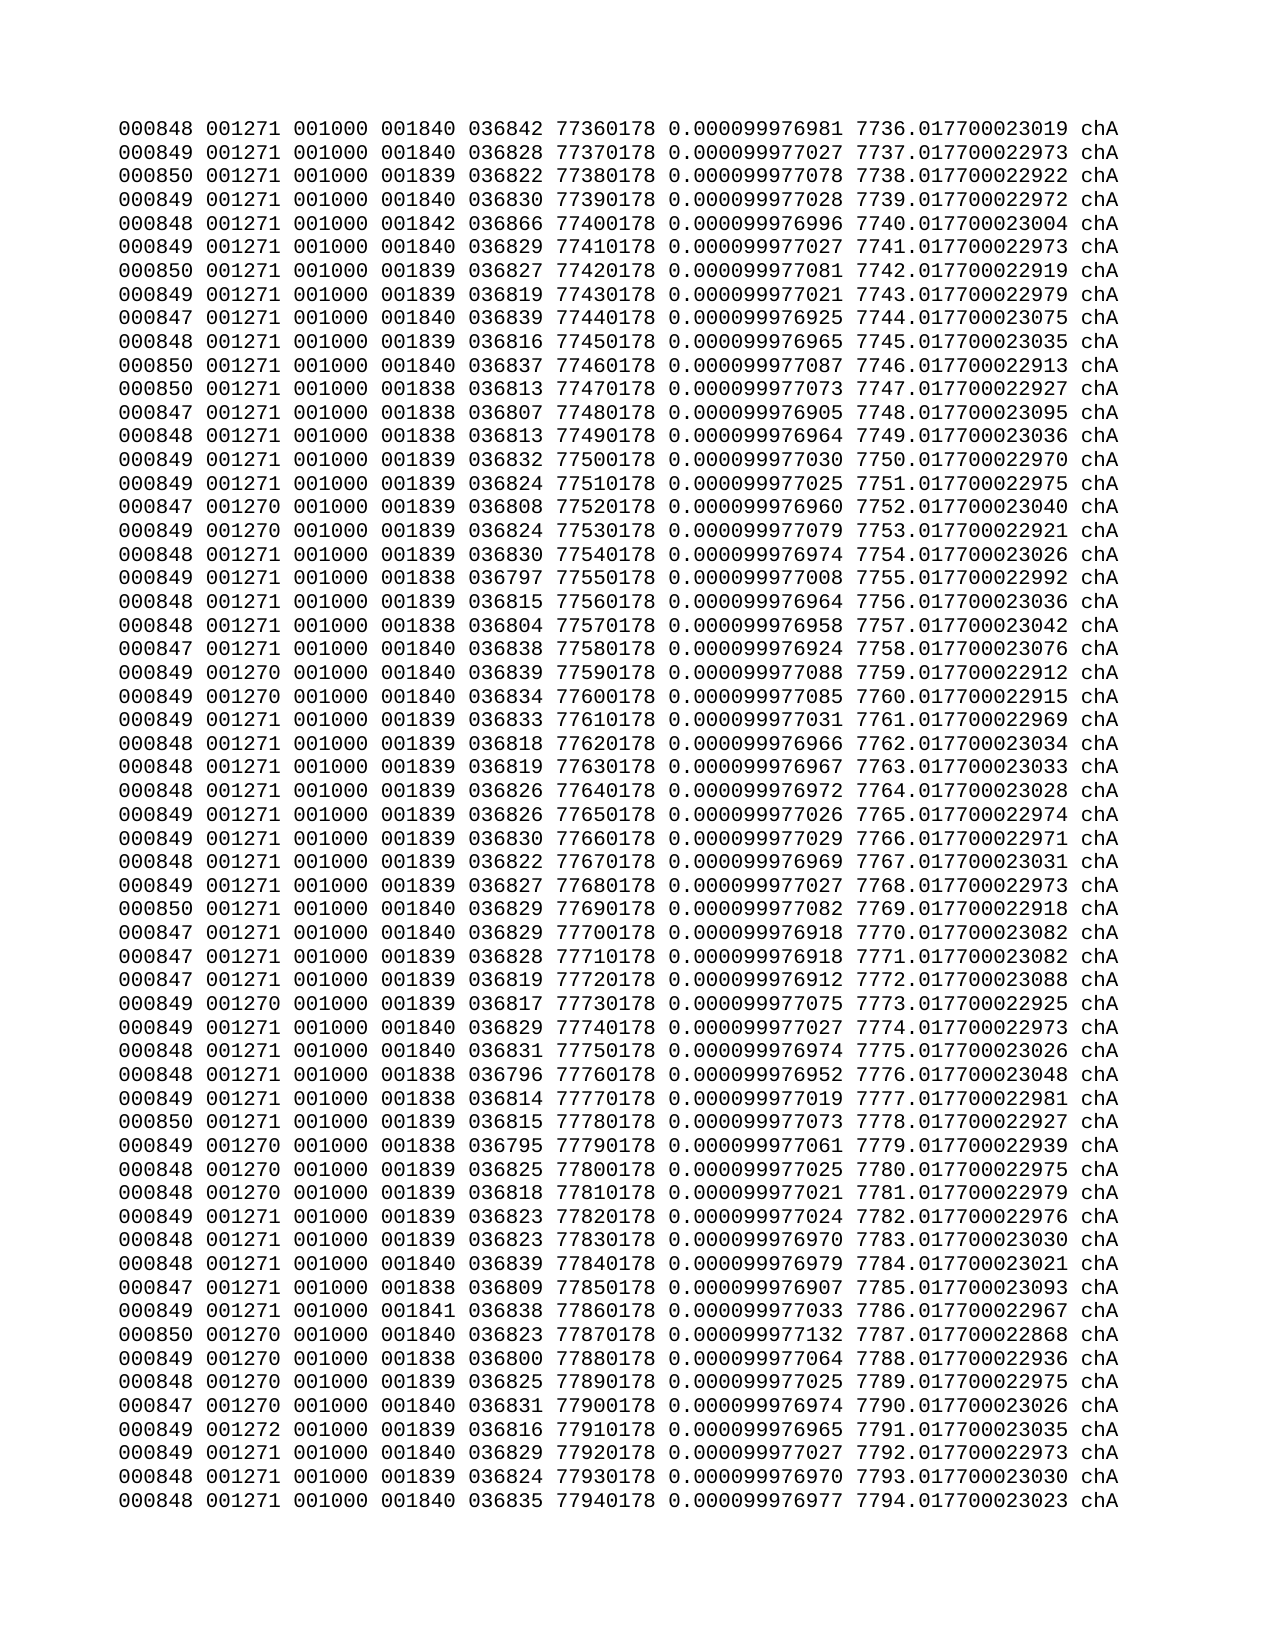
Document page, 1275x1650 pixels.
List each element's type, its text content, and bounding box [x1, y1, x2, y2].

text 000847 001271 001000 001838 036807 77480178 0.000099976905 7748.017700023095 chA [118, 402, 1157, 426]
text 000849 001271 001000 001839 036823 77820178 0.000099977024 7782.017700022976 chA [118, 1206, 1157, 1229]
text 000849 001270 001000 001839 036824 77530178 0.000099977079 7753.017700022921 chA [118, 520, 1157, 544]
text 000850 001271 001000 001839 036822 77380178 0.000099977078 7738.017700022922 chA [118, 165, 1157, 189]
text 000847 001271 001000 001839 036819 77720178 0.000099976912 7772.017700023088 chA [118, 969, 1157, 993]
text 000847 001270 001000 001840 036831 77900178 0.000099976974 7790.017700023026 chA [118, 1395, 1157, 1419]
text 000850 001271 001000 001838 036813 77470178 0.000099977073 7747.017700022927 chA [118, 378, 1157, 402]
text 000847 001271 001000 001840 036838 77580178 0.000099976924 7758.017700023076 chA [118, 638, 1157, 662]
text 000849 001270 001000 001838 036795 77790178 0.000099977061 7779.017700022939 chA [118, 1135, 1157, 1158]
text 000849 001271 001000 001840 036829 77920178 0.000099977027 7792.017700022973 chA [118, 1442, 1157, 1466]
text 000849 001271 001000 001840 036829 77740178 0.000099977027 7774.017700022973 chA [118, 1017, 1157, 1040]
text 000848 001271 001000 001839 036830 77540178 0.000099976974 7754.017700023026 chA [118, 544, 1157, 567]
text 000850 001271 001000 001839 036815 77780178 0.000099977073 7778.017700022927 chA [118, 1111, 1157, 1135]
text 000849 001271 001000 001840 036829 77410178 0.000099977027 7741.017700022973 chA [118, 236, 1157, 260]
text 000848 001271 001000 001839 036823 77830178 0.000099976970 7783.017700023030 chA [118, 1229, 1157, 1253]
text 000847 001271 001000 001840 036829 77700178 0.000099976918 7770.017700023082 chA [118, 922, 1157, 946]
text 000850 001271 001000 001840 036829 77690178 0.000099977082 7769.017700022918 chA [118, 898, 1157, 922]
text 000849 001271 001000 001839 036833 77610178 0.000099977031 7761.017700022969 chA [118, 709, 1157, 733]
text 000847 001271 001000 001840 036839 77440178 0.000099976925 7744.017700023075 chA [118, 307, 1157, 331]
text 000849 001270 001000 001840 036839 77590178 0.000099977088 7759.017700022912 chA [118, 662, 1157, 686]
text 000849 001271 001000 001838 036814 77770178 0.000099977019 7777.017700022981 chA [118, 1088, 1157, 1111]
text 000848 001270 001000 001839 036825 77800178 0.000099977025 7780.017700022975 chA [118, 1158, 1157, 1182]
text 000849 001271 001000 001839 036827 77680178 0.000099977027 7768.017700022973 chA [118, 875, 1157, 898]
text 000849 001271 001000 001840 036830 77390178 0.000099977028 7739.017700022972 chA [118, 189, 1157, 213]
text 000847 001270 001000 001839 036808 77520178 0.000099976960 7752.017700023040 chA [118, 496, 1157, 520]
text 000848 001271 001000 001838 036804 77570178 0.000099976958 7757.017700023042 chA [118, 615, 1157, 638]
text 000849 001271 001000 001839 036832 77500178 0.000099977030 7750.017700022970 chA [118, 449, 1157, 473]
text 000849 001270 001000 001838 036800 77880178 0.000099977064 7788.017700022936 chA [118, 1348, 1157, 1371]
text 000849 001271 001000 001839 036819 77430178 0.000099977021 7743.017700022979 chA [118, 284, 1157, 307]
text 000848 001270 001000 001839 036818 77810178 0.000099977021 7781.017700022979 chA [118, 1182, 1157, 1206]
text 000848 001271 001000 001840 036831 77750178 0.000099976974 7775.017700023026 chA [118, 1040, 1157, 1064]
text 000848 001271 001000 001839 036818 77620178 0.000099976966 7762.017700023034 chA [118, 733, 1157, 757]
text 000848 001271 001000 001838 036796 77760178 0.000099976952 7776.017700023048 chA [118, 1064, 1157, 1088]
text 000848 001271 001000 001842 036866 77400178 0.000099976996 7740.017700023004 chA [118, 213, 1157, 236]
text 000848 001271 001000 001839 036826 77640178 0.000099976972 7764.017700023028 chA [118, 780, 1157, 804]
text 000848 001271 001000 001838 036813 77490178 0.000099976964 7749.017700023036 chA [118, 426, 1157, 449]
text 000847 001271 001000 001838 036809 77850178 0.000099976907 7785.017700023093 chA [118, 1277, 1157, 1300]
text 000848 001271 001000 001840 036835 77940178 0.000099976977 7794.017700023023 chA [118, 1489, 1157, 1513]
text 000849 001270 001000 001840 036834 77600178 0.000099977085 7760.017700022915 chA [118, 686, 1157, 709]
text 000849 001271 001000 001840 036828 77370178 0.000099977027 7737.017700022973 chA [118, 142, 1157, 165]
text 000848 001271 001000 001839 036822 77670178 0.000099976969 7767.017700023031 chA [118, 851, 1157, 875]
text 000849 001271 001000 001838 036797 77550178 0.000099977008 7755.017700022992 chA [118, 567, 1157, 591]
text 000849 001271 001000 001839 036824 77510178 0.000099977025 7751.017700022975 chA [118, 473, 1157, 496]
text 000848 001271 001000 001840 036842 77360178 0.000099976981 7736.017700023019 chA [118, 118, 1157, 142]
text 000848 001271 001000 001840 036839 77840178 0.000099976979 7784.017700023021 chA [118, 1253, 1157, 1277]
text 000850 001271 001000 001839 036827 77420178 0.000099977081 7742.017700022919 chA [118, 260, 1157, 284]
text 000850 001271 001000 001840 036837 77460178 0.000099977087 7746.017700022913 chA [118, 354, 1157, 378]
text 000848 001270 001000 001839 036825 77890178 0.000099977025 7789.017700022975 chA [118, 1371, 1157, 1395]
text 000848 001271 001000 001839 036815 77560178 0.000099976964 7756.017700023036 chA [118, 591, 1157, 615]
text 000848 001271 001000 001839 036819 77630178 0.000099976967 7763.017700023033 chA [118, 757, 1157, 780]
text 000848 001271 001000 001839 036816 77450178 0.000099976965 7745.017700023035 chA [118, 331, 1157, 354]
text 000849 001272 001000 001839 036816 77910178 0.000099976965 7791.017700023035 chA [118, 1419, 1157, 1442]
text 000849 001271 001000 001839 036830 77660178 0.000099977029 7766.017700022971 chA [118, 827, 1157, 851]
text 000849 001270 001000 001839 036817 77730178 0.000099977075 7773.017700022925 chA [118, 993, 1157, 1017]
text 000849 001271 001000 001839 036826 77650178 0.000099977026 7765.017700022974 chA [118, 804, 1157, 827]
text 000847 001271 001000 001839 036828 77710178 0.000099976918 7771.017700023082 chA [118, 946, 1157, 969]
text 000849 001271 001000 001841 036838 77860178 0.000099977033 7786.017700022967 chA [118, 1300, 1157, 1324]
text 000850 001270 001000 001840 036823 77870178 0.000099977132 7787.017700022868 chA [118, 1324, 1157, 1348]
text 000848 001271 001000 001839 036824 77930178 0.000099976970 7793.017700023030 chA [118, 1466, 1157, 1489]
